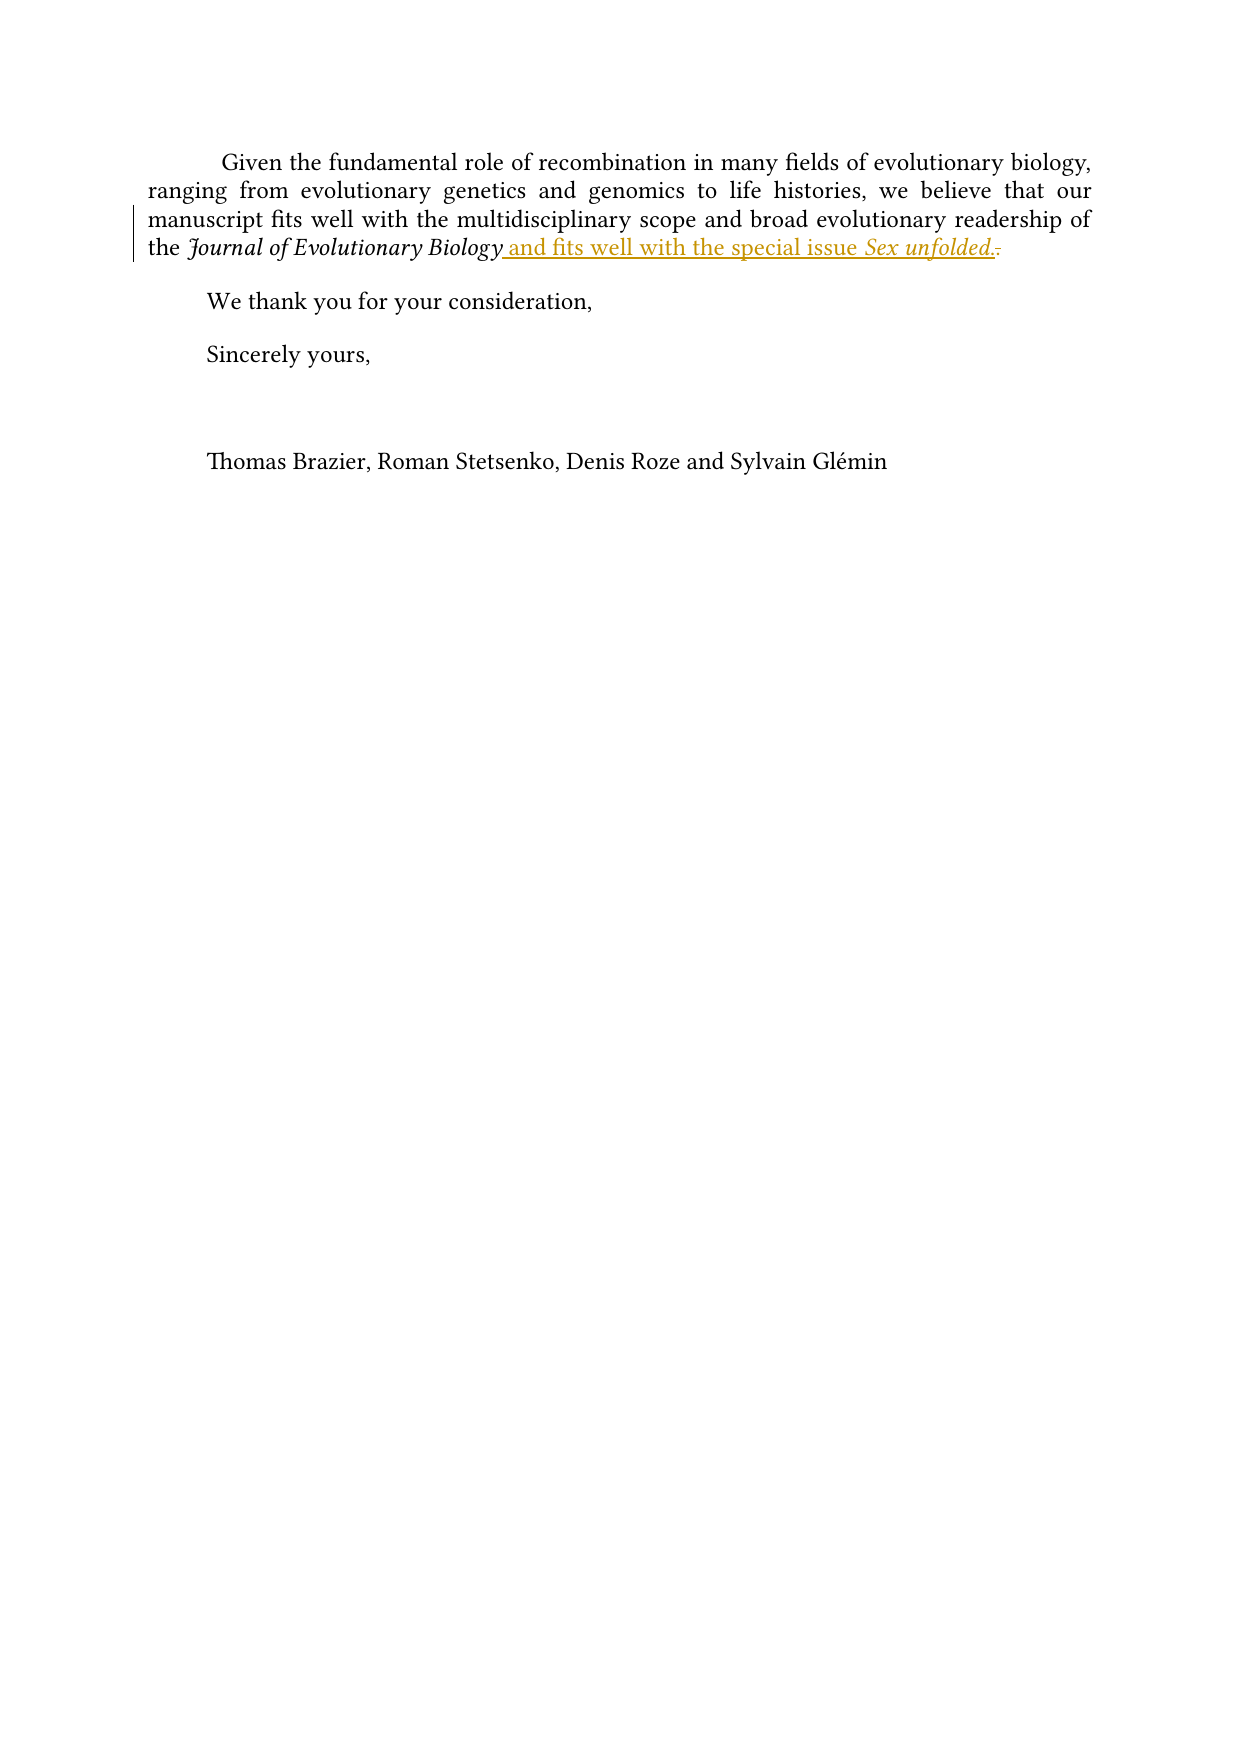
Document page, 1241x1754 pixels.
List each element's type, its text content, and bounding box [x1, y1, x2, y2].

text Thomas Brazier, Roman Stetsenko, Denis Roze and Sylvain Glémin [148, 447, 1093, 476]
text Given the fundamental role of recombination in many fields of evolutionary biology, ranging from evolutionary genetics and genomics to life histories, we believe that our manuscript fits well with the multidisciplinary scope and broad evolutionary readership of the Journal of Evolutionary Biology and fits well with the special issue Sex unfolded. [148, 148, 1093, 262]
text We thank you for your consideration, [148, 287, 1093, 315]
text Sincerely yours, [148, 340, 1093, 369]
